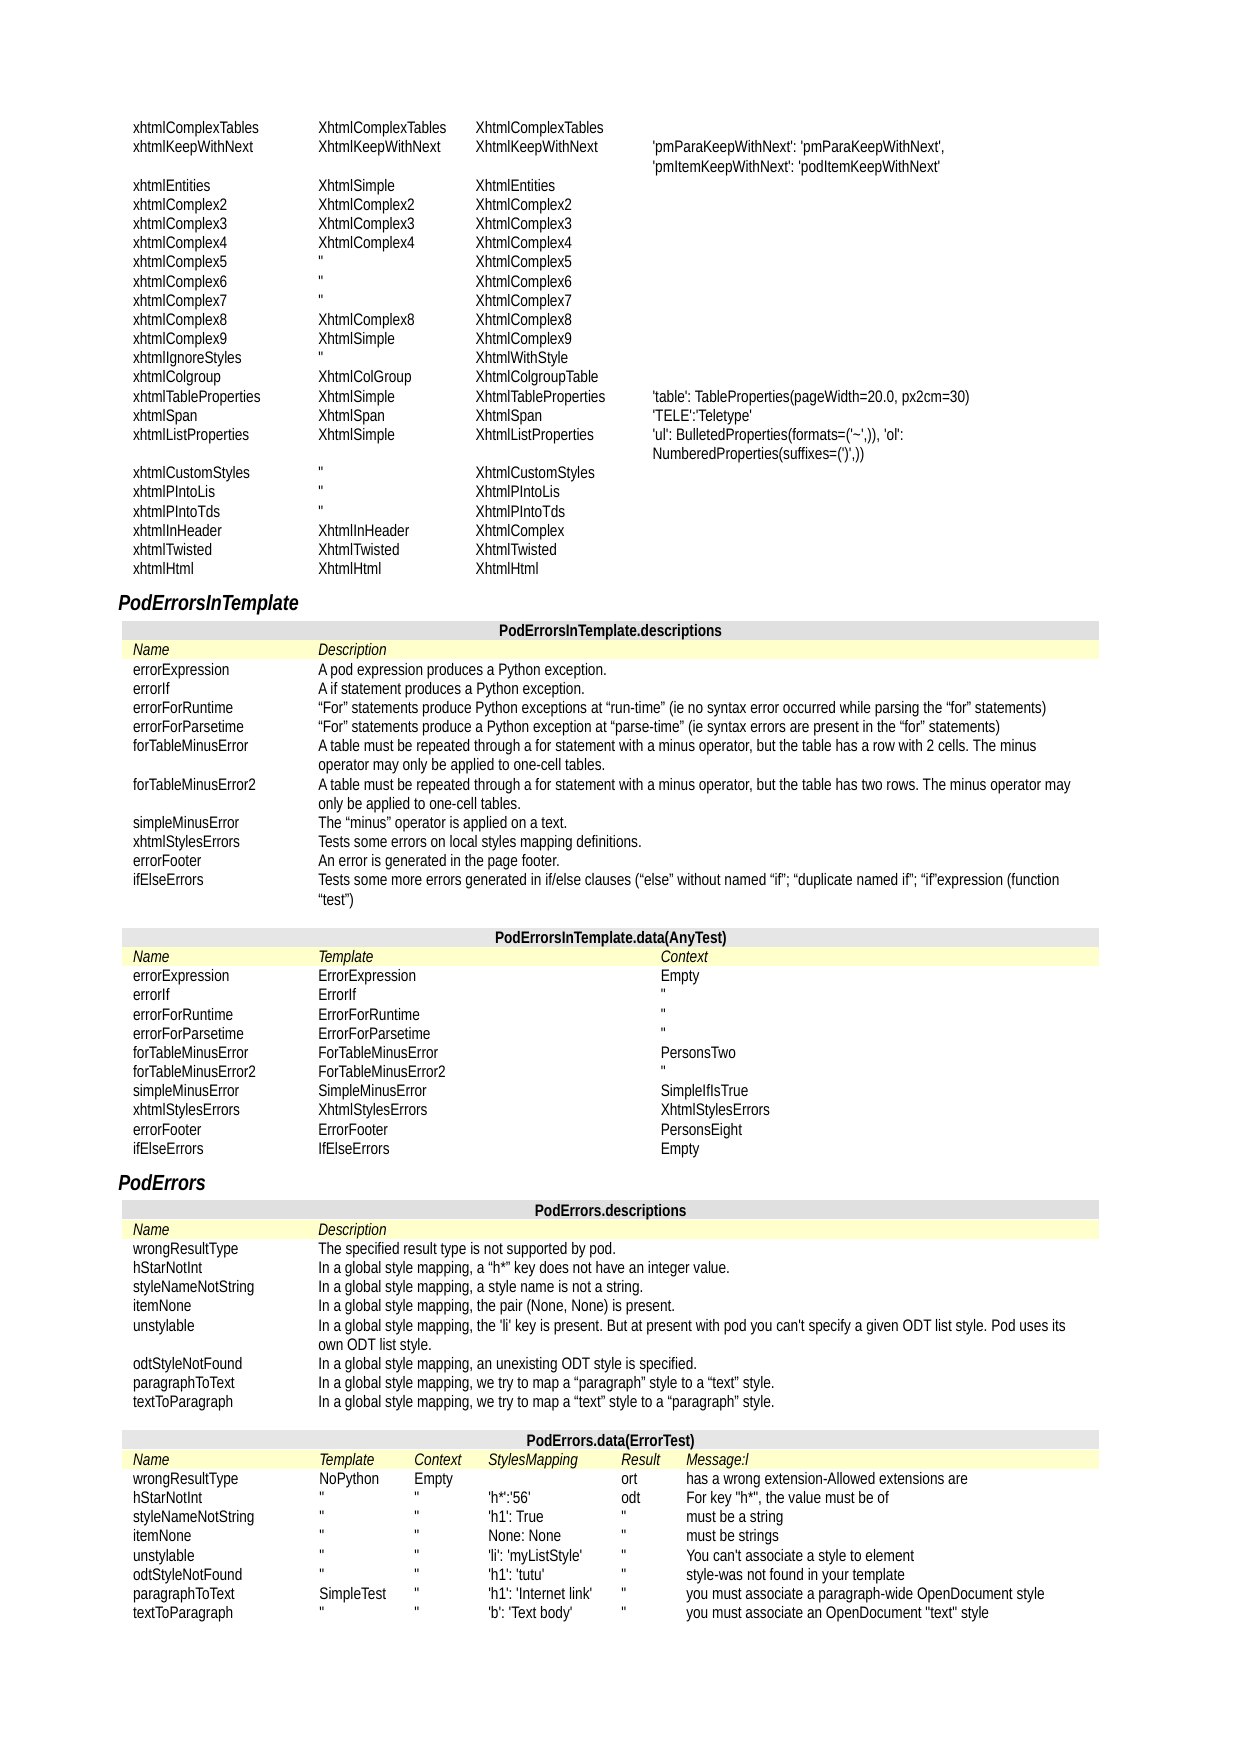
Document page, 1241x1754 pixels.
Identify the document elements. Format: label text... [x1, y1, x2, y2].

table_cell errorFooter [122, 1119, 307, 1138]
table_cell PersonsEight [649, 1119, 1099, 1138]
table_cell [641, 540, 1099, 559]
table_cell 'ul': BulletedProperties(formats=('~',)), 'ol': NumberedProperties(suffixes=(')',)) [641, 425, 1099, 463]
table_cell XhtmlComplex9 [464, 329, 641, 348]
table_cell forTableMinusError2 [122, 1062, 307, 1081]
table_cell [641, 214, 1099, 233]
table_cell XhtmlListProperties [464, 425, 641, 463]
table_cell forTableMinusError2 [122, 774, 307, 813]
table_cell textToParagraph [122, 1392, 307, 1411]
table_cell Tests some more errors generated in if/else clauses (“else” without named “if”; “duplicate named if”; “if”expression (function “test”) [307, 870, 1099, 908]
table_cell " [307, 271, 464, 291]
table_cell " [308, 1526, 403, 1545]
table_cell XhtmlSimple [307, 176, 464, 195]
table_cell XhtmlComplex3 [307, 214, 464, 233]
table_cell xhtmlComplex9 [122, 329, 307, 348]
table_cell Description [307, 1220, 1099, 1239]
table_header PodErrors.descriptions [122, 1200, 1099, 1219]
table_cell An error is generated in the page footer. [307, 851, 1099, 870]
table_cell xhtmlComplex3 [122, 214, 307, 233]
table_cell A table must be repeated through a for statement with a minus operator, but the table has a row with 2 cells. The minus operator may only be applied to one-cell tables. [307, 736, 1099, 774]
table_cell " [610, 1584, 675, 1603]
table_cell errorExpression [122, 659, 307, 678]
table_cell " [403, 1545, 477, 1564]
table_cell " [649, 1024, 1099, 1043]
table_cell xhtmlComplex5 [122, 252, 307, 271]
table_cell simpleMinusError [122, 813, 307, 832]
table_cell StylesMapping [477, 1450, 610, 1469]
table_cell errorIf [122, 985, 307, 1004]
table_cell In a global style mapping, an unexisting ODT style is specified. [307, 1354, 1099, 1373]
table_cell " [307, 501, 464, 521]
table_cell Empty [649, 1139, 1099, 1158]
table_cell odtStyleNotFound [122, 1565, 308, 1584]
table_cell XhtmlComplex2 [464, 195, 641, 214]
table_cell " [308, 1565, 403, 1584]
table_cell SimpleTest [308, 1584, 403, 1603]
table_cell 'pmParaKeepWithNext': 'pmParaKeepWithNext', 'pmItemKeepWithNext': 'podItemKeepWithNext' [641, 137, 1099, 176]
table_cell " [649, 985, 1099, 1004]
table_cell " [403, 1507, 477, 1526]
table_cell xhtmlListProperties [122, 425, 307, 463]
table_cell [641, 501, 1099, 521]
table_cell paragraphToText [122, 1584, 308, 1603]
table_cell simpleMinusError [122, 1081, 307, 1100]
table_cell “For” statements produce Python exceptions at “run-time” (ie no syntax error occurred while parsing the “for” statements) [307, 698, 1099, 717]
table_cell odt [610, 1488, 675, 1507]
table_cell XhtmlInHeader [307, 521, 464, 540]
table_cell errorForRuntime [122, 1004, 307, 1023]
table_cell XhtmlTableProperties [464, 386, 641, 406]
table_cell Name [122, 1450, 308, 1469]
table_cell A table must be repeated through a for statement with a minus operator, but the table has two rows. The minus operator may only be applied to one-cell tables. [307, 774, 1099, 813]
table_cell 'h*':'56' [477, 1488, 610, 1507]
table_cell [641, 310, 1099, 329]
table_header PodErrorsInTemplate.descriptions [122, 621, 1099, 640]
table_cell errorFooter [122, 851, 307, 870]
table_cell [641, 233, 1099, 252]
table_cell errorForParsetime [122, 1024, 307, 1043]
table_cell " [610, 1603, 675, 1622]
table_cell SimpleMinusError [307, 1081, 649, 1100]
table_cell 'TELE':'Teletype' [641, 406, 1099, 425]
table_cell 'h1': 'tutu' [477, 1565, 610, 1584]
table_cell XhtmlComplex2 [307, 195, 464, 214]
table_cell " [403, 1565, 477, 1584]
table_cell xhtmlComplex8 [122, 310, 307, 329]
table_cell [641, 463, 1099, 482]
subtitle PodErrorsInTemplate [118, 590, 1122, 615]
table_cell xhtmlPIntoLis [122, 482, 307, 501]
table_cell XhtmlComplex5 [464, 252, 641, 271]
table_cell errorForParsetime [122, 717, 307, 736]
table_cell styleNameNotString [122, 1277, 307, 1296]
table_cell ForTableMinusError [307, 1043, 649, 1062]
table_cell hStarNotInt [122, 1488, 308, 1507]
table_cell wrongResultType [122, 1469, 308, 1488]
table_cell " [307, 252, 464, 271]
table_cell [641, 118, 1099, 137]
table_cell ForTableMinusError2 [307, 1062, 649, 1081]
table_cell [641, 559, 1099, 578]
table_cell " [307, 463, 464, 482]
table_cell textToParagraph [122, 1603, 308, 1622]
table_cell Name [122, 640, 307, 659]
table_cell " [649, 1004, 1099, 1023]
table_cell xhtmlSpan [122, 406, 307, 425]
table_cell " [610, 1565, 675, 1584]
table_cell [641, 271, 1099, 291]
table_cell ErrorFooter [307, 1119, 649, 1138]
table_cell XhtmlStylesErrors [649, 1100, 1099, 1119]
table_cell itemNone [122, 1296, 307, 1315]
table_cell SimpleIfIsTrue [649, 1081, 1099, 1100]
table_cell unstylable [122, 1545, 308, 1564]
table_cell In a global style mapping, the 'li' key is present. But at present with pod you can't specify a given ODT list style. Pod uses its own ODT list style. [307, 1315, 1099, 1354]
table_cell " [308, 1488, 403, 1507]
table_cell Template [308, 1450, 403, 1469]
table_cell The specified result type is not supported by pod. [307, 1239, 1099, 1258]
table_header PodErrorsInTemplate.data(AnyTest) [122, 928, 1099, 947]
table_cell A if statement produces a Python exception. [307, 679, 1099, 698]
table_cell style-was not found in your template [675, 1565, 1099, 1584]
table_cell 'h1': True [477, 1507, 610, 1526]
table_cell XhtmlComplex6 [464, 271, 641, 291]
table_cell " [610, 1526, 675, 1545]
table_cell " [403, 1603, 477, 1622]
table_cell Description [307, 640, 1099, 659]
table_cell XhtmlKeepWithNext [307, 137, 464, 176]
table_cell XhtmlPIntoLis [464, 482, 641, 501]
table_cell XhtmlComplex8 [307, 310, 464, 329]
table_cell xhtmlStylesErrors [122, 1100, 307, 1119]
table_cell wrongResultType [122, 1239, 307, 1258]
table_cell xhtmlComplex6 [122, 271, 307, 291]
table_cell ort [610, 1469, 675, 1488]
table_cell Context [403, 1450, 477, 1469]
table_cell xhtmlIgnoreStyles [122, 348, 307, 367]
table_cell styleNameNotString [122, 1507, 308, 1526]
table_cell 'h1': 'Internet link' [477, 1584, 610, 1603]
table_cell paragraphToText [122, 1373, 307, 1392]
table_cell " [307, 482, 464, 501]
table_cell XhtmlPIntoTds [464, 501, 641, 521]
table_cell XhtmlComplex4 [307, 233, 464, 252]
table_cell XhtmlColgroupTable [464, 367, 641, 386]
table_cell ErrorForParsetime [307, 1024, 649, 1043]
table_cell " [307, 291, 464, 310]
table_cell XhtmlSpan [307, 406, 464, 425]
table_cell XhtmlEntities [464, 176, 641, 195]
table_cell Tests some errors on local styles mapping definitions. [307, 832, 1099, 851]
table_cell must be strings [675, 1526, 1099, 1545]
table_cell ifElseErrors [122, 1139, 307, 1158]
table_cell XhtmlTwisted [464, 540, 641, 559]
table_cell XhtmlColGroup [307, 367, 464, 386]
table_cell xhtmlComplex2 [122, 195, 307, 214]
table_cell PersonsTwo [649, 1043, 1099, 1062]
table_cell ifElseErrors [122, 870, 307, 908]
table_cell " [308, 1545, 403, 1564]
table_cell forTableMinusError [122, 736, 307, 774]
table_cell [641, 176, 1099, 195]
table_cell " [649, 1062, 1099, 1081]
table_cell Result [610, 1450, 675, 1469]
table_cell xhtmlEntities [122, 176, 307, 195]
table_cell XhtmlSpan [464, 406, 641, 425]
table_cell XhtmlComplex8 [464, 310, 641, 329]
table_cell xhtmlTableProperties [122, 386, 307, 406]
table_cell [641, 291, 1099, 310]
table_cell XhtmlStylesErrors [307, 1100, 649, 1119]
table_cell XhtmlKeepWithNext [464, 137, 641, 176]
table_cell IfElseErrors [307, 1139, 649, 1158]
table_cell “For” statements produce a Python exception at “parse-time” (ie syntax errors are present in the “for” statements) [307, 717, 1099, 736]
table_cell " [403, 1526, 477, 1545]
table_cell " [403, 1488, 477, 1507]
table_cell XhtmlWithStyle [464, 348, 641, 367]
table_cell forTableMinusError [122, 1043, 307, 1062]
table_cell xhtmlInHeader [122, 521, 307, 540]
table_header PodErrors.data(ErrorTest) [122, 1430, 1099, 1449]
table_cell XhtmlSimple [307, 386, 464, 406]
table_cell " [308, 1507, 403, 1526]
table_cell A pod expression produces a Python exception. [307, 659, 1099, 678]
table_cell 'li': 'myListStyle' [477, 1545, 610, 1564]
table_cell Empty [403, 1469, 477, 1488]
table_cell " [307, 348, 464, 367]
table_cell [641, 252, 1099, 271]
table_cell XhtmlHtml [307, 559, 464, 578]
table_cell hStarNotInt [122, 1258, 307, 1277]
table_cell Context [649, 947, 1099, 966]
table_cell odtStyleNotFound [122, 1354, 307, 1373]
table_cell In a global style mapping, the pair (None, None) is present. [307, 1296, 1099, 1315]
table_cell ErrorExpression [307, 966, 649, 985]
table_cell itemNone [122, 1526, 308, 1545]
table_cell xhtmlTwisted [122, 540, 307, 559]
table_cell ErrorForRuntime [307, 1004, 649, 1023]
table_cell xhtmlColgroup [122, 367, 307, 386]
table_cell In a global style mapping, a “h*” key does not have an integer value. [307, 1258, 1099, 1277]
table_cell xhtmlComplex7 [122, 291, 307, 310]
table_cell XhtmlComplex [464, 521, 641, 540]
table_cell XhtmlTwisted [307, 540, 464, 559]
table_cell " [610, 1545, 675, 1564]
table_cell errorIf [122, 679, 307, 698]
table_cell errorForRuntime [122, 698, 307, 717]
table_cell XhtmlSimple [307, 329, 464, 348]
table_cell errorExpression [122, 966, 307, 985]
table_cell In a global style mapping, a style name is not a string. [307, 1277, 1099, 1296]
table_cell In a global style mapping, we try to map a “paragraph” style to a “text” style. [307, 1373, 1099, 1392]
table_cell must be a string [675, 1507, 1099, 1526]
table_cell Template [307, 947, 649, 966]
table_cell xhtmlComplexTables [122, 118, 307, 137]
table_cell xhtmlStylesErrors [122, 832, 307, 851]
table_cell XhtmlSimple [307, 425, 464, 463]
table_cell In a global style mapping, we try to map a “text” style to a “paragraph” style. [307, 1392, 1099, 1411]
subtitle PodErrors [118, 1169, 1122, 1194]
table_cell you must associate an OpenDocument "text" style [675, 1603, 1099, 1622]
table_cell has a wrong extension-Allowed extensions are [675, 1469, 1099, 1488]
table_cell The “minus” operator is applied on a text. [307, 813, 1099, 832]
table_cell [641, 195, 1099, 214]
table_cell XhtmlHtml [464, 559, 641, 578]
table_cell [641, 348, 1099, 367]
table_cell [641, 329, 1099, 348]
table_cell XhtmlComplex4 [464, 233, 641, 252]
table_cell NoPython [308, 1469, 403, 1488]
table_cell [477, 1469, 610, 1488]
table_cell For key "h*", the value must be of [675, 1488, 1099, 1507]
table_cell ErrorIf [307, 985, 649, 1004]
table_cell xhtmlPIntoTds [122, 501, 307, 521]
table_cell you must associate a paragraph-wide OpenDocument style [675, 1584, 1099, 1603]
table_cell unstylable [122, 1315, 307, 1354]
table_cell [641, 482, 1099, 501]
table_cell Name [122, 947, 307, 966]
table_cell " [308, 1603, 403, 1622]
table_cell You can't associate a style to element [675, 1545, 1099, 1564]
table_cell xhtmlCustomStyles [122, 463, 307, 482]
table_cell XhtmlComplexTables [464, 118, 641, 137]
table_cell " [610, 1507, 675, 1526]
table_cell XhtmlCustomStyles [464, 463, 641, 482]
table_cell Message:l [675, 1450, 1099, 1469]
table_cell [641, 521, 1099, 540]
table_cell 'table': TableProperties(pageWidth=20.0, px2cm=30) [641, 386, 1099, 406]
table_cell xhtmlHtml [122, 559, 307, 578]
table_cell xhtmlKeepWithNext [122, 137, 307, 176]
table_cell xhtmlComplex4 [122, 233, 307, 252]
table_cell None: None [477, 1526, 610, 1545]
table_cell XhtmlComplex7 [464, 291, 641, 310]
table_cell Name [122, 1220, 307, 1239]
table_cell XhtmlComplexTables [307, 118, 464, 137]
table_cell 'b': 'Text body' [477, 1603, 610, 1622]
table_cell XhtmlComplex3 [464, 214, 641, 233]
table_cell [641, 367, 1099, 386]
table_cell " [403, 1584, 477, 1603]
table_cell Empty [649, 966, 1099, 985]
